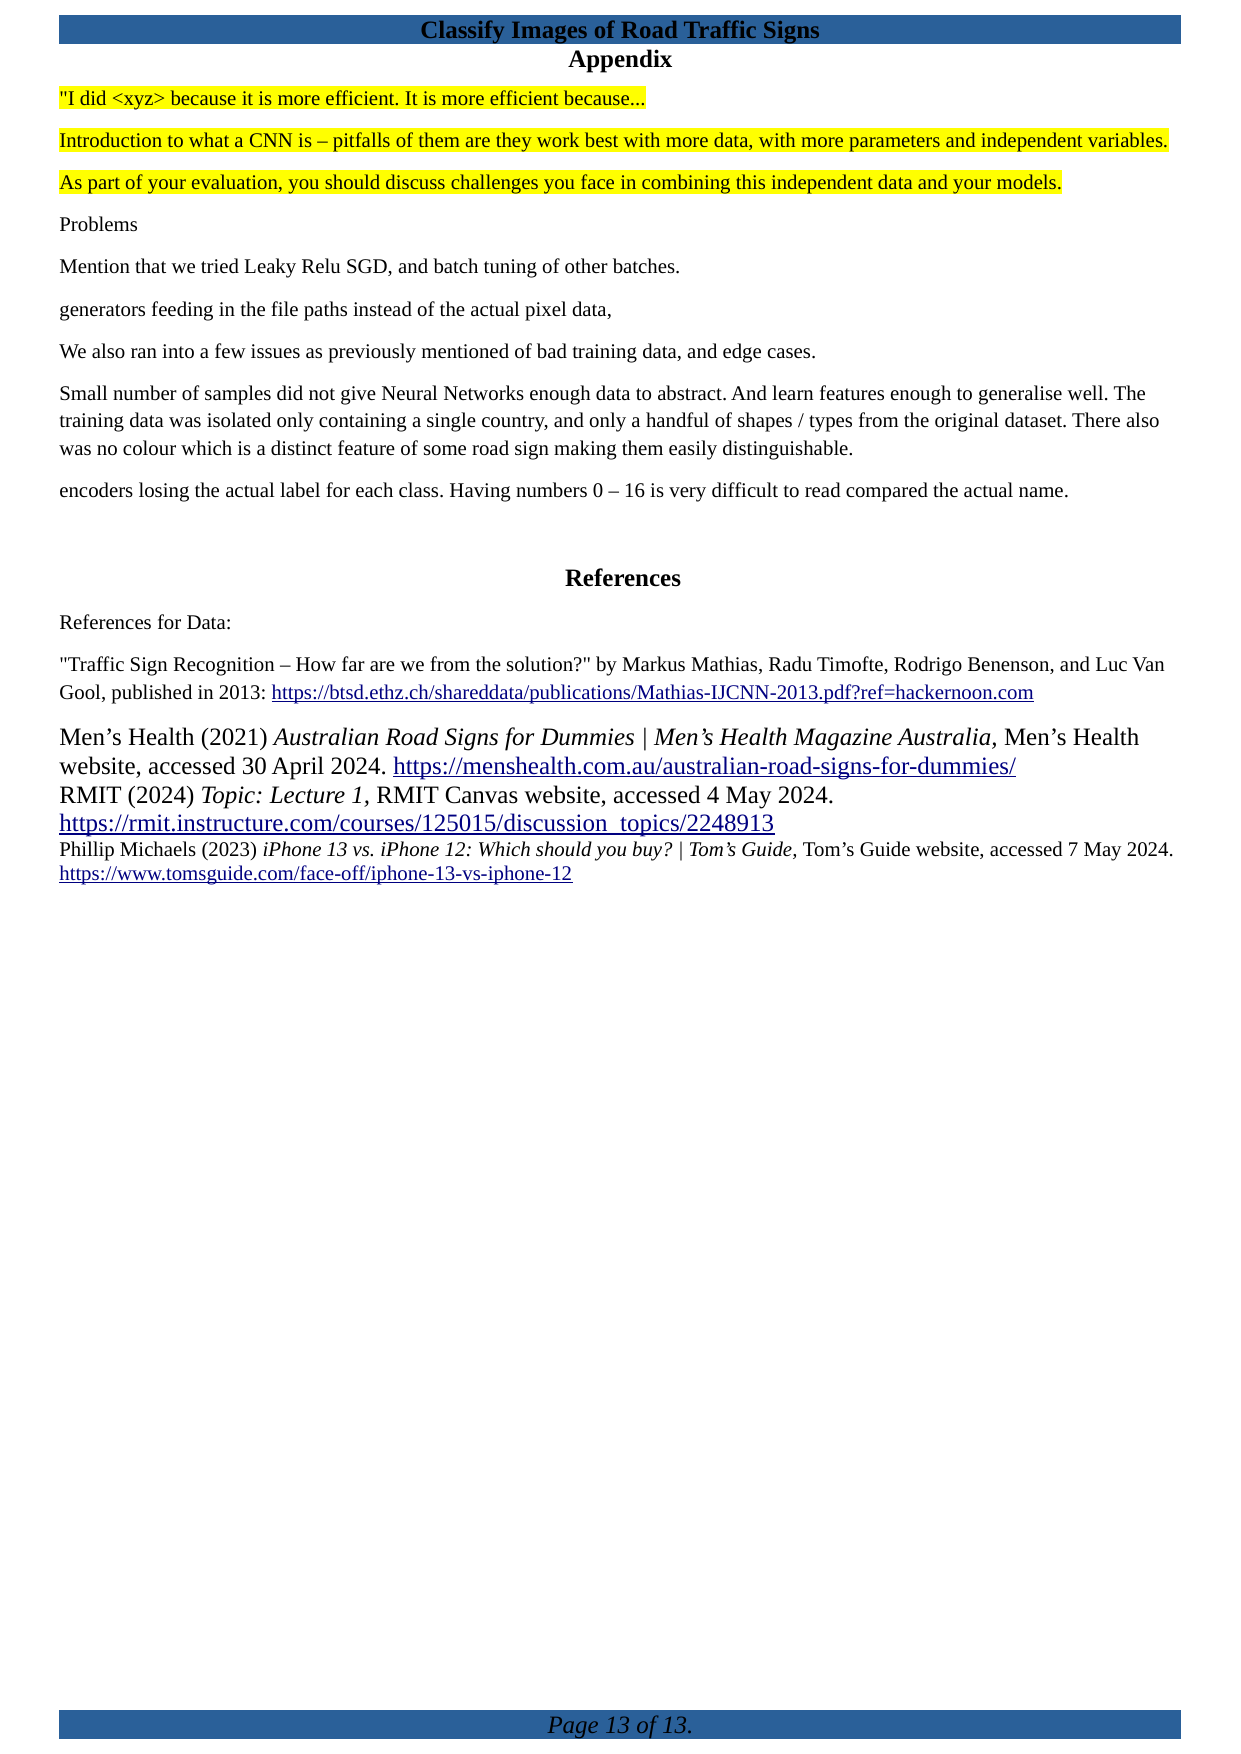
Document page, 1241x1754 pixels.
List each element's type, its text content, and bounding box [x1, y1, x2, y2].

text References [59, 563, 1181, 591]
text References for Data: [59, 610, 1181, 634]
text generators feeding in the file paths instead of the actual pixel data, [59, 296, 1181, 321]
text Small number of samples did not give Neural Networks enough data to abstract. And learn features enough to generalise well. The training data was isolated only containing a single country, and only a handful of shapes / types from the original dataset. There also was no colour which is a distinct feature of some road sign making them easily distinguishable. [59, 381, 1181, 460]
text Problems [59, 212, 1181, 236]
text encoders losing the actual label for each class. Having numbers 0 – 16 is very difficult to read compared the actual name. [59, 478, 1181, 502]
text We also ran into a few issues as previously mentioned of bad training data, and edge cases. [59, 339, 1181, 363]
text As part of your evaluation, you should discuss challenges you face in combining this independent data and your models. [59, 170, 1181, 194]
text Introduction to what a CNN is – pitfalls of them are they work best with more data, with more parameters and independent variables. [59, 128, 1181, 152]
text "Traffic Sign Recognition – How far are we from the solution?" by Markus Mathias, Radu Timofte, Rodrigo Benenson, and Luc Van Gool, published in 2013: https://btsd.ethz.ch/shareddata/publications/Mathias-IJCNN-2013.pdf?ref=hackernoon.com [59, 652, 1181, 704]
text Men’s Health (2021) Australian Road Signs for Dummies | Men’s Health Magazine Australia, Men’s Health website, accessed 30 April 2024. https://menshealth.com.au/australian-road-signs-for-dummies/ [59, 722, 1181, 780]
text "I did <xyz> because it is more efficient. It is more efficient because... [59, 86, 1181, 109]
text RMIT (2024) Topic: Lecture 1, RMIT Canvas website, accessed 4 May 2024. https://rmit.instructure.com/courses/125015/discussion_topics/2248913 [59, 780, 1181, 837]
text Mention that we tried Leaky Relu SGD, and batch tuning of other batches. [59, 254, 1181, 278]
text Phillip Michaels (2023) iPhone 13 vs. iPhone 12: Which should you buy? | Tom’s Guide, Tom’s Guide website, accessed 7 May 2024. https://www.tomsguide.com/face-off/iphone-13-vs-iphone-12 [59, 837, 1181, 885]
subtitle Appendix [59, 44, 1181, 73]
